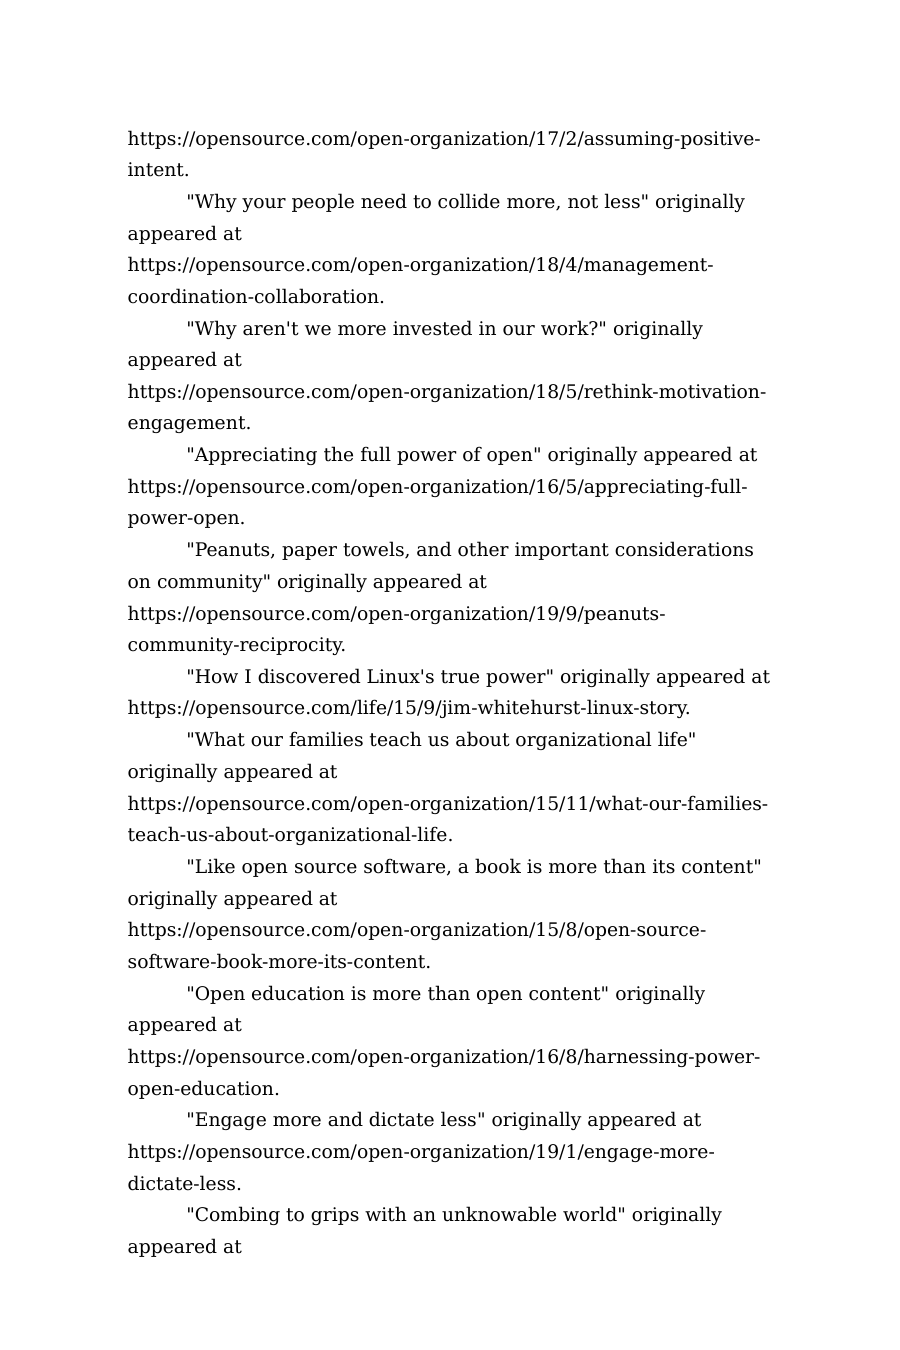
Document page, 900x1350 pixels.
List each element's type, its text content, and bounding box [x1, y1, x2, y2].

text "Open education is more than open content" originally appeared at https://opensource.com/open-organization/16/8/harnessing-power-open-education. [127, 982, 772, 1099]
text "What our families teach us about organizational life" originally appeared at https://opensource.com/open-organization/15/11/what-our-families-teach-us-about-organizational-life. [127, 729, 772, 846]
text "Why aren't we more invested in our work?" originally appeared at https://opensource.com/open-organization/18/5/rethink-motivation-engagement. [127, 317, 772, 434]
text https://opensource.com/open-organization/17/2/assuming-positive-intent. [127, 127, 772, 181]
text "Combing to grips with an unknowable world" originally appeared at [127, 1204, 772, 1258]
text "Engage more and dictate less" originally appeared at https://opensource.com/open-organization/19/1/engage-more-dictate-less. [127, 1109, 772, 1194]
text "Why your people need to collide more, not less" originally appeared at https://opensource.com/open-organization/18/4/management-coordination-collaboration. [127, 191, 772, 308]
text "Peanuts, paper towels, and other important considerations on community" originally appeared at https://opensource.com/open-organization/19/9/peanuts-community-reciprocity. [127, 539, 772, 656]
text "Like open source software, a book is more than its content" originally appeared at https://opensource.com/open-organization/15/8/open-source-software-book-more-its-content. [127, 856, 772, 973]
text "Appreciating the full power of open" originally appeared at https://opensource.com/open-organization/16/5/appreciating-full-power-open. [127, 444, 772, 529]
text "How I discovered Linux's true power" originally appeared at https://opensource.com/life/15/9/jim-whitehurst-linux-story. [127, 666, 772, 719]
